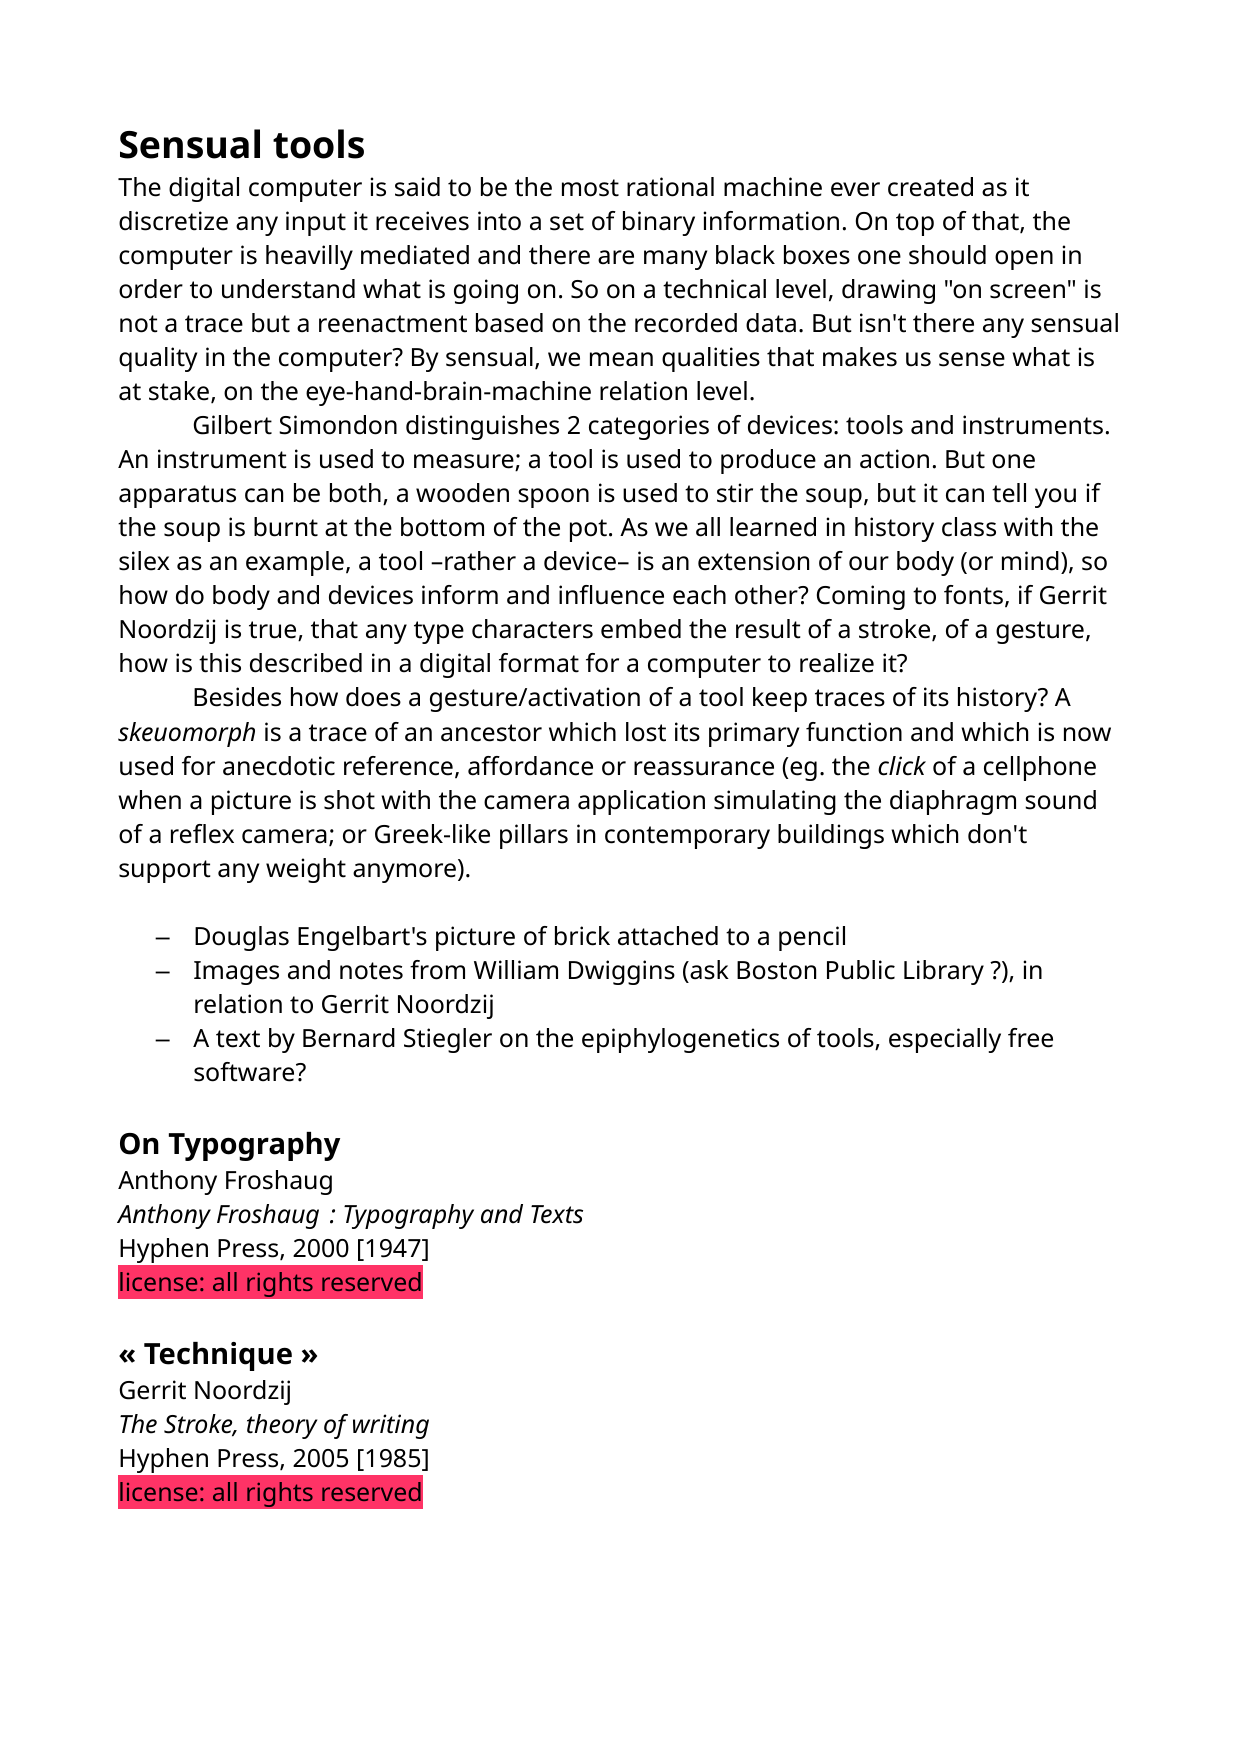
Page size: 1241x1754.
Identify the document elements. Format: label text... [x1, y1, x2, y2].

subtitle On Typography [118, 1123, 1122, 1163]
text license: all rights reserved [118, 1475, 1122, 1509]
list A text by Bernard Stiegler on the epiphylogenetics of tools, especially free software? [156, 1021, 1122, 1089]
text Hyphen Press, 2000 [1947] [118, 1231, 1122, 1265]
list Images and notes from William Dwiggins (ask Boston Public Library ?), in relation to Gerrit Noordzij [156, 953, 1122, 1021]
subtitle Sensual tools [118, 118, 1122, 169]
subtitle « Technique » [118, 1333, 1122, 1373]
text Hyphen Press, 2005 [1985] [118, 1441, 1122, 1475]
text Anthony Froshaug [118, 1163, 1122, 1197]
text license: all rights reserved [118, 1265, 1122, 1299]
text Besides how does a gesture/activation of a tool keep traces of its history? A skeuomorph is a trace of an ancestor which lost its primary function and which is now used for anecdotic reference, affordance or reassurance (eg. the click of a cellphone when a picture is shot with the camera application simulating the diaphragm sound of a reflex camera; or Greek-like pillars in contemporary buildings which don't support any weight anymore). [118, 680, 1122, 884]
list Douglas Engelbart's picture of brick attached to a pencil [156, 918, 1122, 953]
text Gilbert Simondon distinguishes 2 categories of devices: tools and instruments. An instrument is used to measure; a tool is used to produce an action. But one apparatus can be both, a wooden spoon is used to stir the soup, but it can tell you if the soup is burnt at the bottom of the pot. As we all learned in history class with the silex as an example, a tool –rather a device– is an extension of our body (or mind), so how do body and devices inform and influence each other? Coming to fonts, if Gerrit Noordzij is true, that any type characters embed the result of a stroke, of a gesture, how is this described in a digital format for a computer to realize it? [118, 408, 1122, 680]
text The Stroke, theory of writing [118, 1407, 1122, 1441]
text Gerrit Noordzij [118, 1373, 1122, 1407]
text Anthony Froshaug : Typography and Texts [118, 1197, 1122, 1231]
text The digital computer is said to be the most rational machine ever created as it discretize any input it receives into a set of binary information. On top of that, the computer is heavilly mediated and there are many black boxes one should open in order to understand what is going on. So on a technical level, drawing "on screen" is not a trace but a reenactment based on the recorded data. But isn't there any sensual quality in the computer? By sensual, we mean qualities that makes us sense what is at stake, on the eye-hand-brain-machine relation level. [118, 169, 1122, 408]
